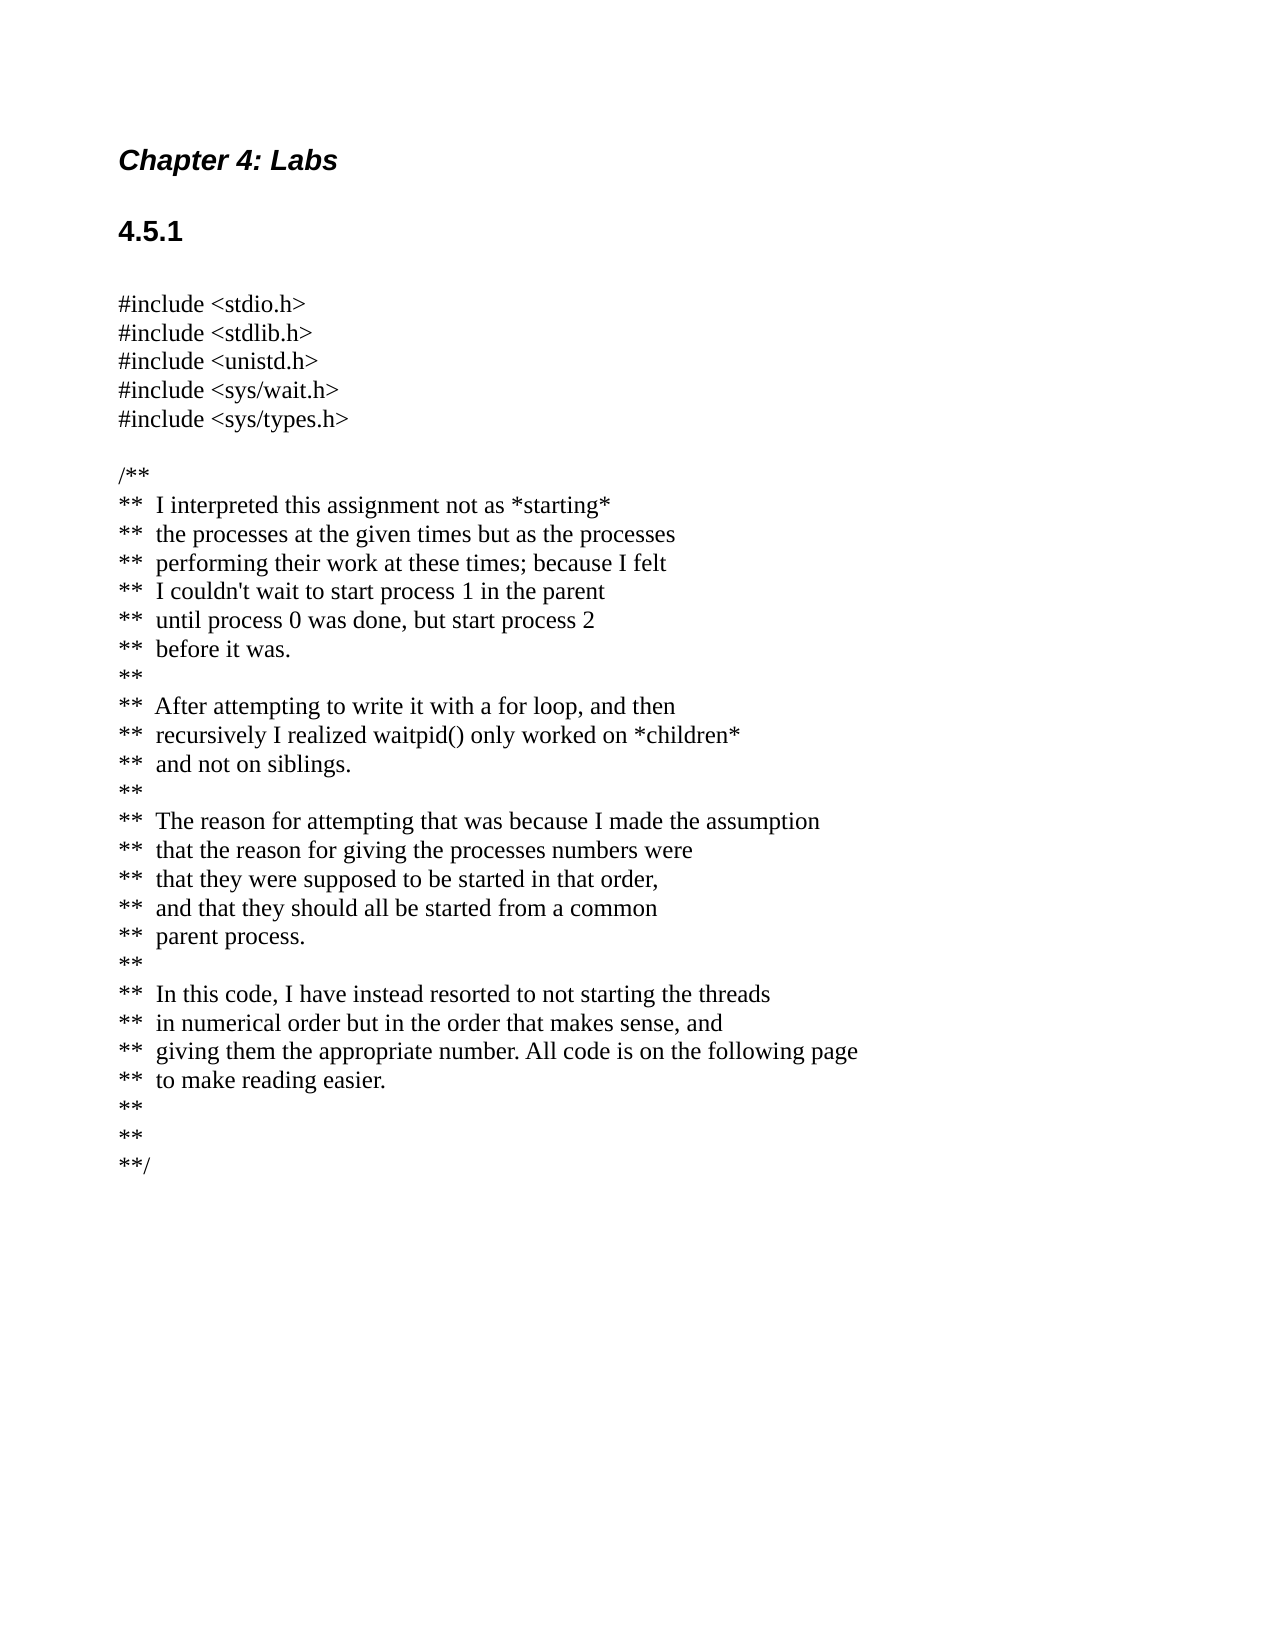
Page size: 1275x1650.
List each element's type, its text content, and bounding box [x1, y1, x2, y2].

text ** giving them the appropriate number. All code is on the following page [118, 1036, 1157, 1065]
text ** [118, 1094, 1157, 1123]
text ** recursively I realized waitpid() only worked on *children* [118, 720, 1157, 749]
text ** in numerical order but in the order that makes sense, and [118, 1008, 1157, 1036]
text /** [118, 461, 1157, 490]
text ** After attempting to write it with a for loop, and then [118, 691, 1157, 720]
text ** parent process. [118, 921, 1157, 950]
text ** [118, 778, 1157, 806]
text #include <stdlib.h> [118, 318, 1157, 346]
text ** In this code, I have instead resorted to not starting the threads [118, 979, 1157, 1008]
text ** until process 0 was done, but start process 2 [118, 605, 1157, 634]
text ** [118, 663, 1157, 691]
text ** [118, 1123, 1157, 1151]
text ** that they were supposed to be started in that order, [118, 864, 1157, 893]
text ** the processes at the given times but as the processes [118, 519, 1157, 548]
text #include <stdio.h> [118, 289, 1157, 318]
text ** [118, 950, 1157, 979]
text ** The reason for attempting that was because I made the assumption [118, 806, 1157, 835]
text ** performing their work at these times; because I felt [118, 548, 1157, 576]
text **/ [118, 1151, 1157, 1180]
text ** I couldn't wait to start process 1 in the parent [118, 576, 1157, 605]
text ** before it was. [118, 634, 1157, 663]
text ** I interpreted this assignment not as *starting* [118, 490, 1157, 519]
text #include <sys/wait.h> [118, 375, 1157, 404]
text #include <sys/types.h> [118, 404, 1157, 433]
subtitle 4.5.1 [118, 214, 1157, 248]
text ** and not on siblings. [118, 749, 1157, 778]
text #include <unistd.h> [118, 346, 1157, 375]
text ** to make reading easier. [118, 1065, 1157, 1094]
text ** and that they should all be started from a common [118, 893, 1157, 921]
text ** that the reason for giving the processes numbers were [118, 835, 1157, 864]
subtitle Chapter 4: Labs [118, 143, 1157, 177]
